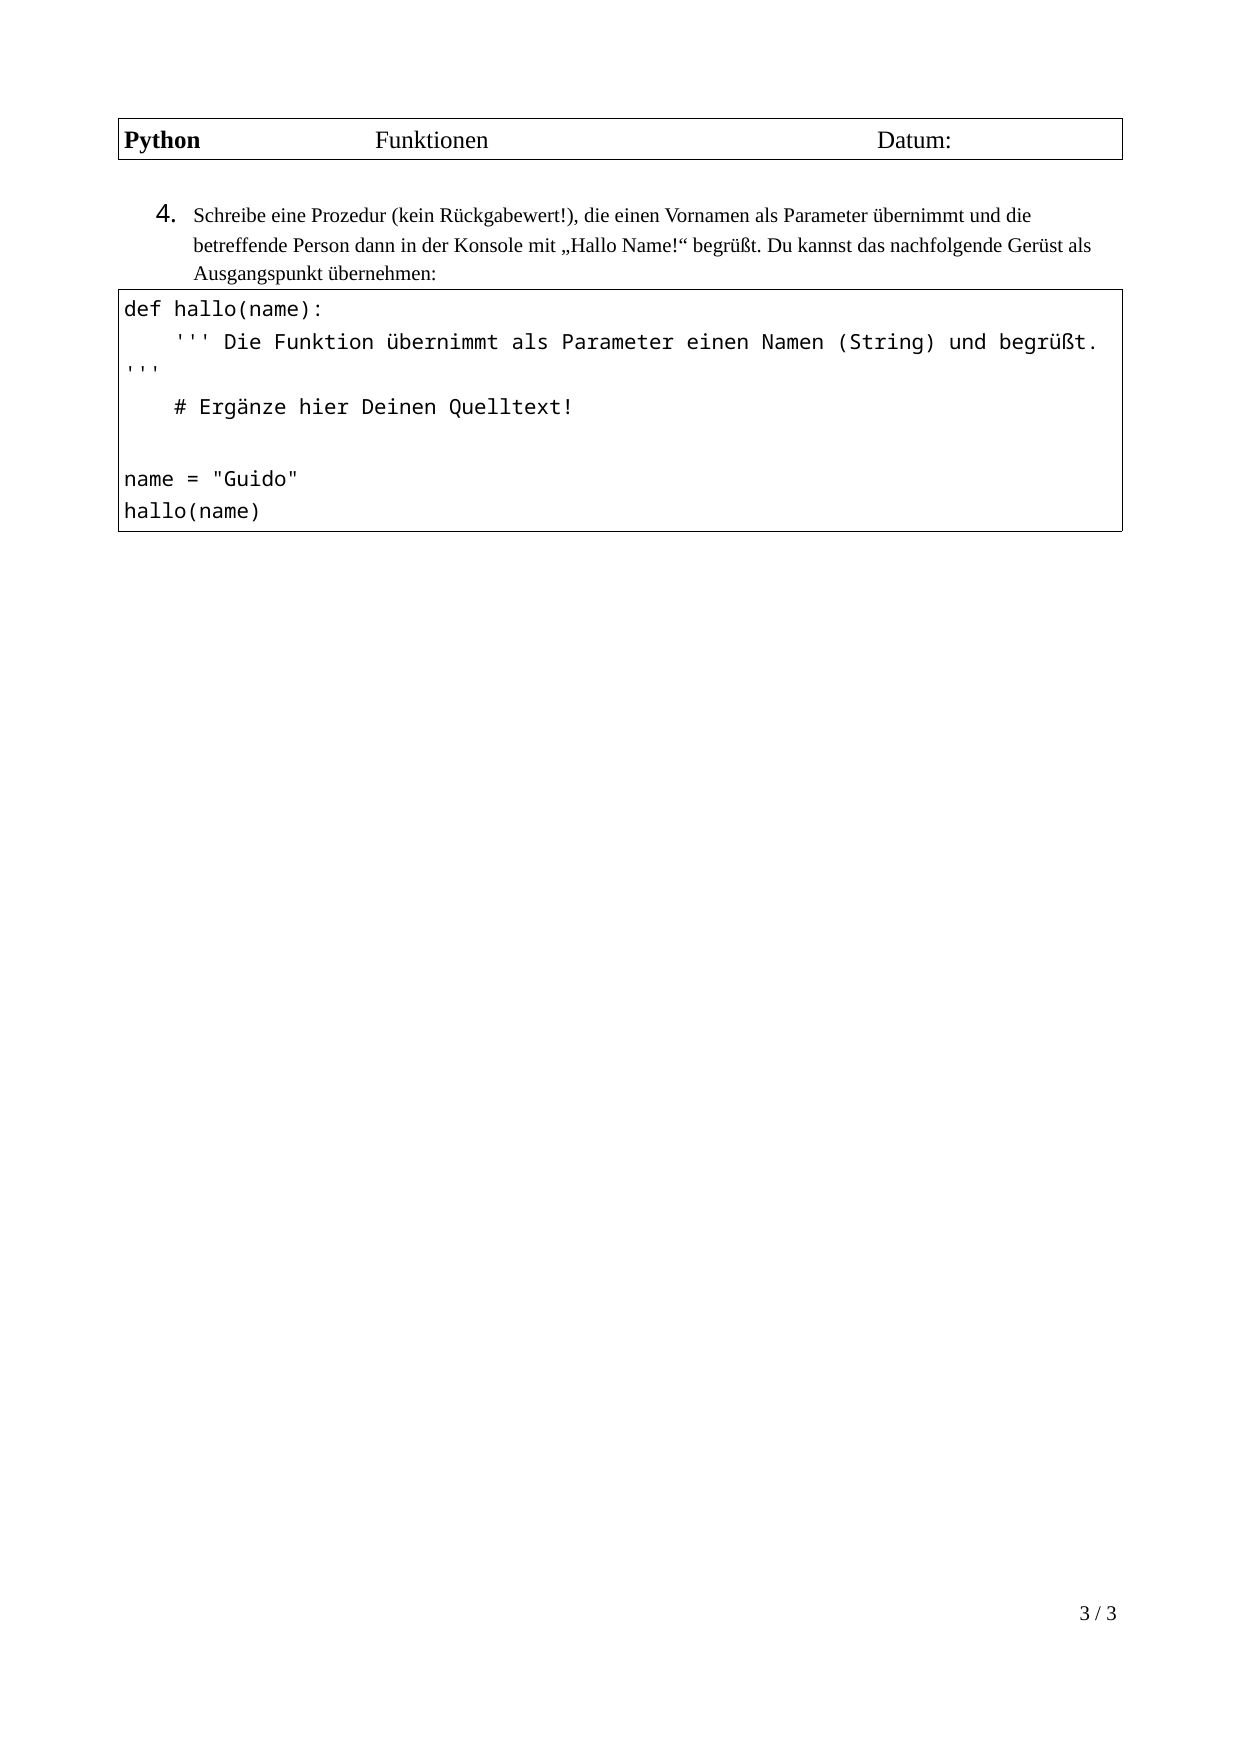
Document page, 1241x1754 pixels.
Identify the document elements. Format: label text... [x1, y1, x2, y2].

table_header def hallo(name): ''' Die Funktion übernimmt als Parameter einen Namen (String) und begrüßt. ''' # Ergänze hier Deinen Quelltext! name = "Guido" hallo(name) [119, 290, 1122, 531]
list Schreibe eine Prozedur (kein Rückgabewert!), die einen Vornamen als Parameter übernimmt und die betreffende Person dann in der Konsole mit „Hallo Name!“ begrüßt. Du kannst das nachfolgende Gerüst als Ausgangspunkt übernehmen: [156, 196, 1122, 285]
